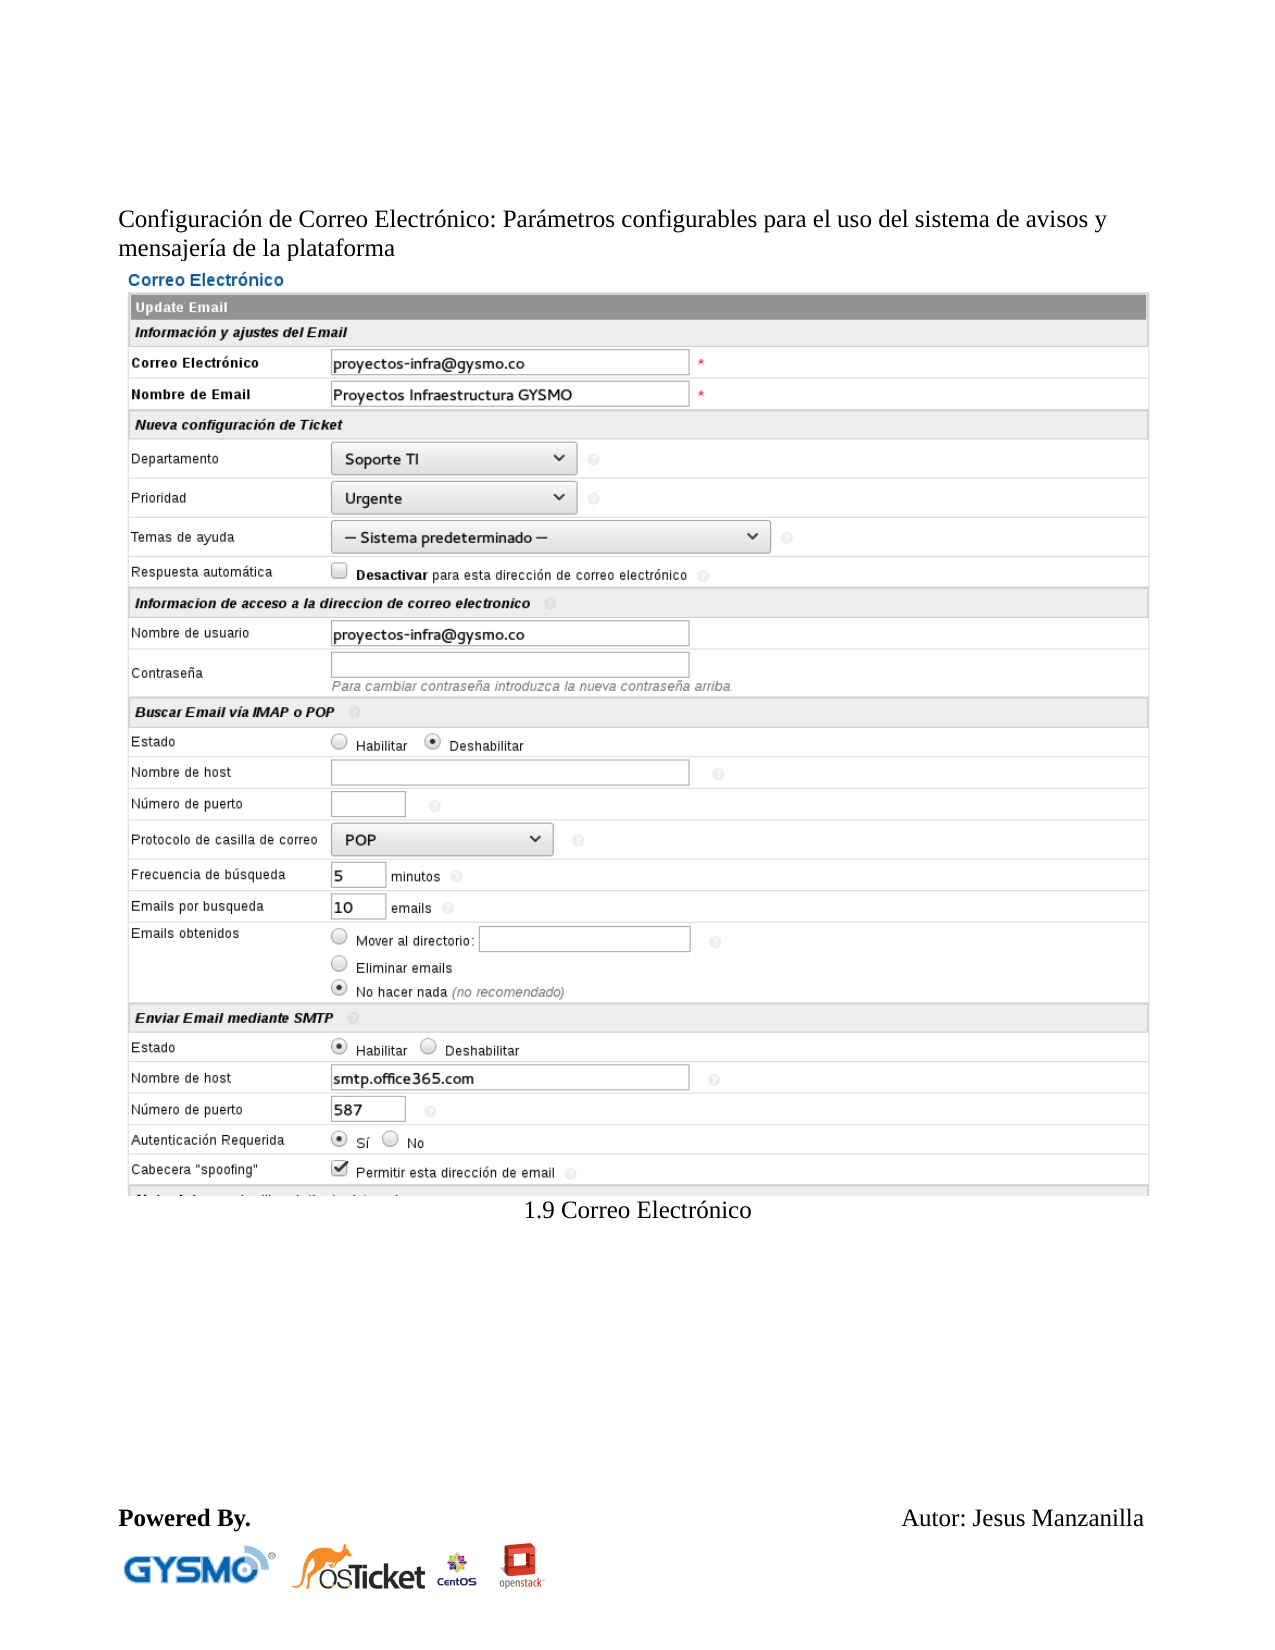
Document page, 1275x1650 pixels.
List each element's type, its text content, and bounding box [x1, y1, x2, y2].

picture [122, 1543, 277, 1589]
picture [291, 1544, 425, 1589]
picture [497, 1541, 547, 1591]
text 1.9 Correo Electrónico [118, 1196, 1157, 1224]
picture [434, 1543, 479, 1588]
text Configuración de Correo Electrónico: Parámetros configurables para el uso del sistema de avisos y mensajería de la plataforma [118, 204, 1157, 261]
picture [118, 261, 1157, 1196]
